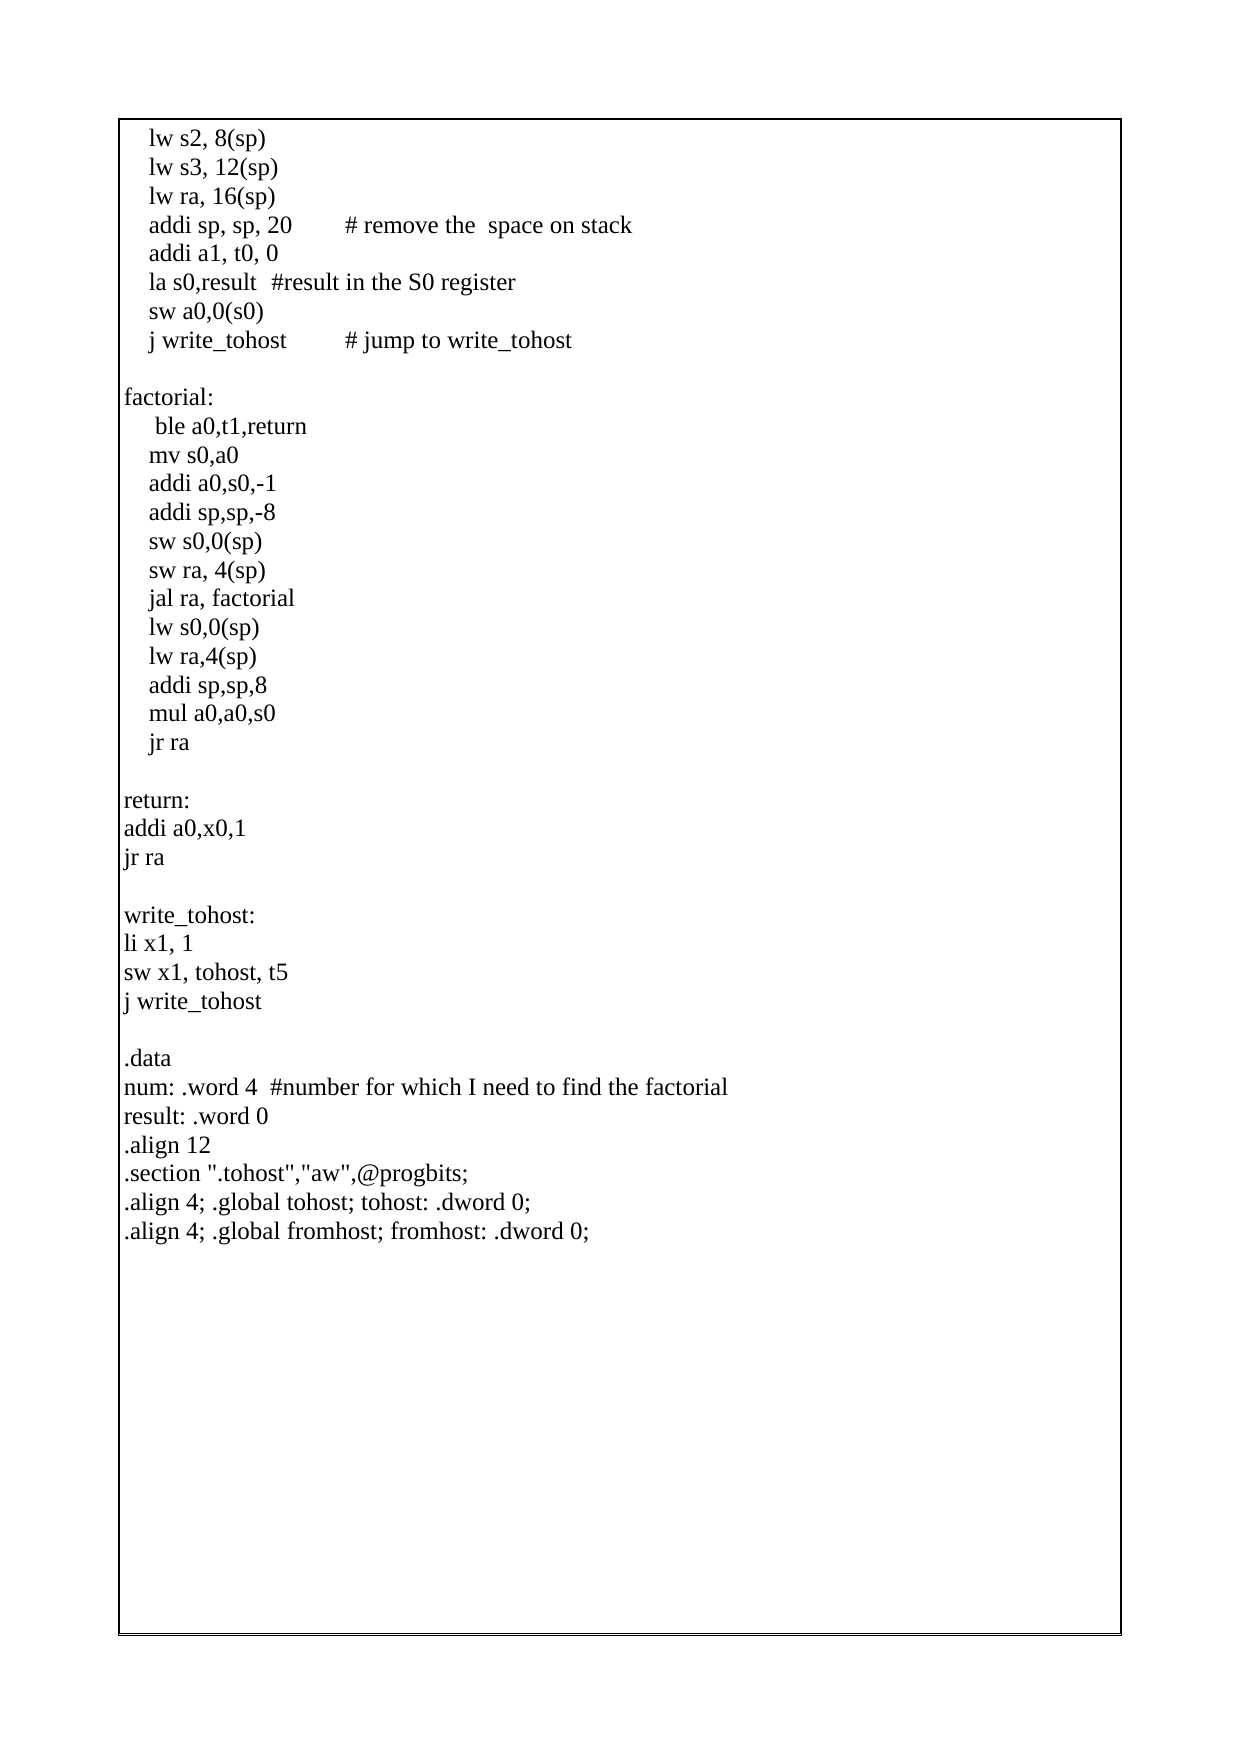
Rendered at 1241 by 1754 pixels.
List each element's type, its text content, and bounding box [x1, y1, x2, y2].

text lw ra,4(sp) [123, 641, 1117, 670]
text li x1, 1 [123, 928, 1117, 957]
text .align 4; .global fromhost; fromhost: .dword 0; [123, 1216, 1117, 1245]
text addi a0,x0,1 [123, 813, 1117, 842]
text mv s0,a0 [123, 440, 1117, 468]
text la s0,result #result in the S0 register [123, 267, 1117, 296]
text .align 12 [123, 1130, 1117, 1158]
text jal ra, factorial [123, 583, 1117, 612]
text sw a0,0(s0) [123, 296, 1117, 325]
text lw s0,0(sp) [123, 612, 1117, 641]
text result: .word 0 [123, 1101, 1117, 1130]
text sw ra, 4(sp) [123, 555, 1117, 583]
text sw s0,0(sp) [123, 526, 1117, 555]
text addi sp,sp,8 [123, 670, 1117, 698]
text addi a0,s0,-1 [123, 468, 1117, 497]
text j write_tohost # jump to write_tohost [123, 325, 1117, 353]
text jr ra [123, 842, 1117, 871]
text lw s3, 12(sp) [123, 152, 1117, 181]
text mul a0,a0,s0 [123, 698, 1117, 727]
text num: .word 4 #number for which I need to find the factorial [123, 1072, 1117, 1101]
text ble a0,t1,return [123, 411, 1117, 440]
text jr ra [123, 727, 1117, 756]
text lw ra, 16(sp) [123, 181, 1117, 210]
text lw s2, 8(sp) [123, 123, 1117, 152]
text .data [123, 1043, 1117, 1072]
text return: [123, 785, 1117, 813]
text addi sp, sp, 20 # remove the space on stack [123, 210, 1117, 238]
text j write_tohost [123, 986, 1117, 1015]
text addi a1, t0, 0 [123, 238, 1117, 267]
text write_tohost: [123, 900, 1117, 928]
text addi sp,sp,-8 [123, 497, 1117, 526]
text .section ".tohost","aw",@progbits; [123, 1158, 1117, 1187]
text .align 4; .global tohost; tohost: .dword 0; [123, 1187, 1117, 1216]
text factorial: [123, 382, 1117, 411]
text sw x1, tohost, t5 [123, 957, 1117, 986]
